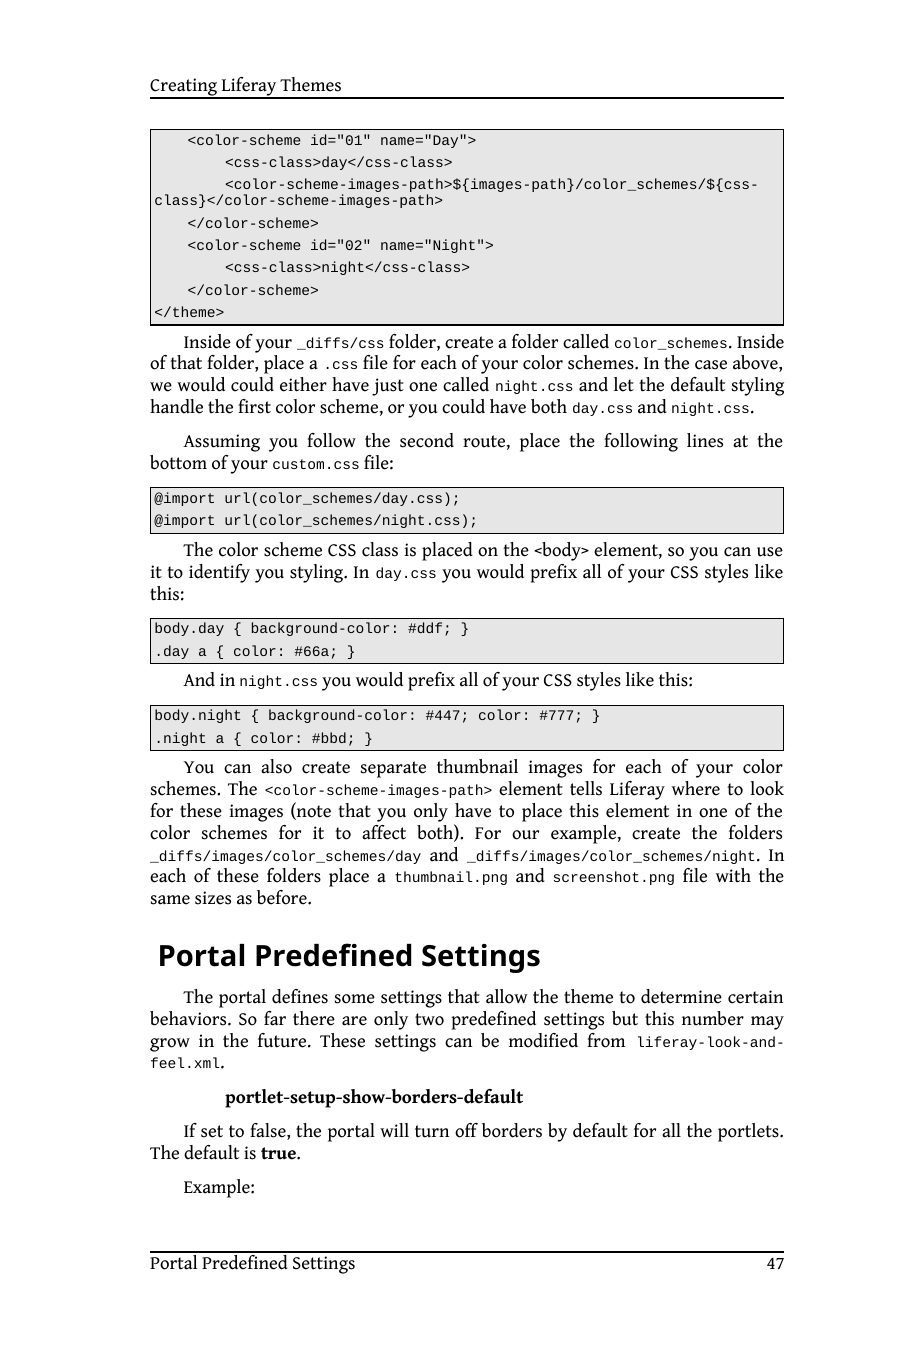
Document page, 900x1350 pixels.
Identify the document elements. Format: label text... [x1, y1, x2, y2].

text <css-class>night</css-class> [151, 257, 783, 277]
text </color-scheme> [151, 279, 783, 299]
text </color-scheme> [151, 212, 783, 232]
text Assuming you follow the second route, place the following lines at the bottom of your custom.css file: [150, 431, 784, 475]
text You can also create separate thumbnail images for each of your color schemes. The <color-scheme-images-path> element tells Liferay where to look for these images (note that you only have to place this element in one of the color schemes for it to affect both). For our example, create the folders _diffs/images/color_schemes/day and _diffs/images/color_schemes/night. In each of these folders place a thumbnail.png and screenshot.png file with the same sizes as before. [150, 757, 784, 910]
text body.day { background-color: #ddf; } [151, 619, 783, 638]
text <css-class>day</css-class> [151, 151, 783, 171]
text Inside of your _diffs/css folder, create a folder called color_schemes. Inside of that folder, place a .css file for each of your color schemes. In the case above, we would could either have just one called night.css and let the default styling handle the first color scheme, or you could have both day.css and night.css. [150, 332, 784, 419]
text <color-scheme-images-path>${images-path}/color_schemes/${css-class}</color-scheme-images-path> [151, 173, 783, 210]
subtitle Portal Predefined Settings [150, 935, 784, 975]
text The color scheme CSS class is placed on the <body> element, so you can use it to identify you styling. In day.css you would prefix all of your CSS styles like this: [150, 540, 784, 605]
text @import url(color_schemes/night.css); [151, 509, 783, 533]
list portlet-setup-show-borders-default [187, 1087, 784, 1108]
text .day a { color: #66a; } [151, 640, 783, 663]
text Example: [150, 1177, 784, 1199]
text The portal defines some settings that allow the theme to determine certain behaviors. So far there are only two predefined settings but this number may grow in the future. These settings can be modified from liferay-look-and-feel.xml. [150, 987, 784, 1074]
text @import url(color_schemes/day.css); [151, 488, 783, 507]
text <color-scheme id="01" name="Day"> [151, 130, 783, 149]
text If set to false, the portal will turn off borders by default for all the portlets. The default is true. [150, 1121, 784, 1164]
text .night a { color: #bbd; } [151, 727, 783, 750]
text </theme> [151, 301, 783, 324]
text <color-scheme id="02" name="Night"> [151, 234, 783, 254]
text body.night { background-color: #447; color: #777; } [151, 706, 783, 725]
text And in night.css you would prefix all of your CSS styles like this: [150, 670, 784, 692]
